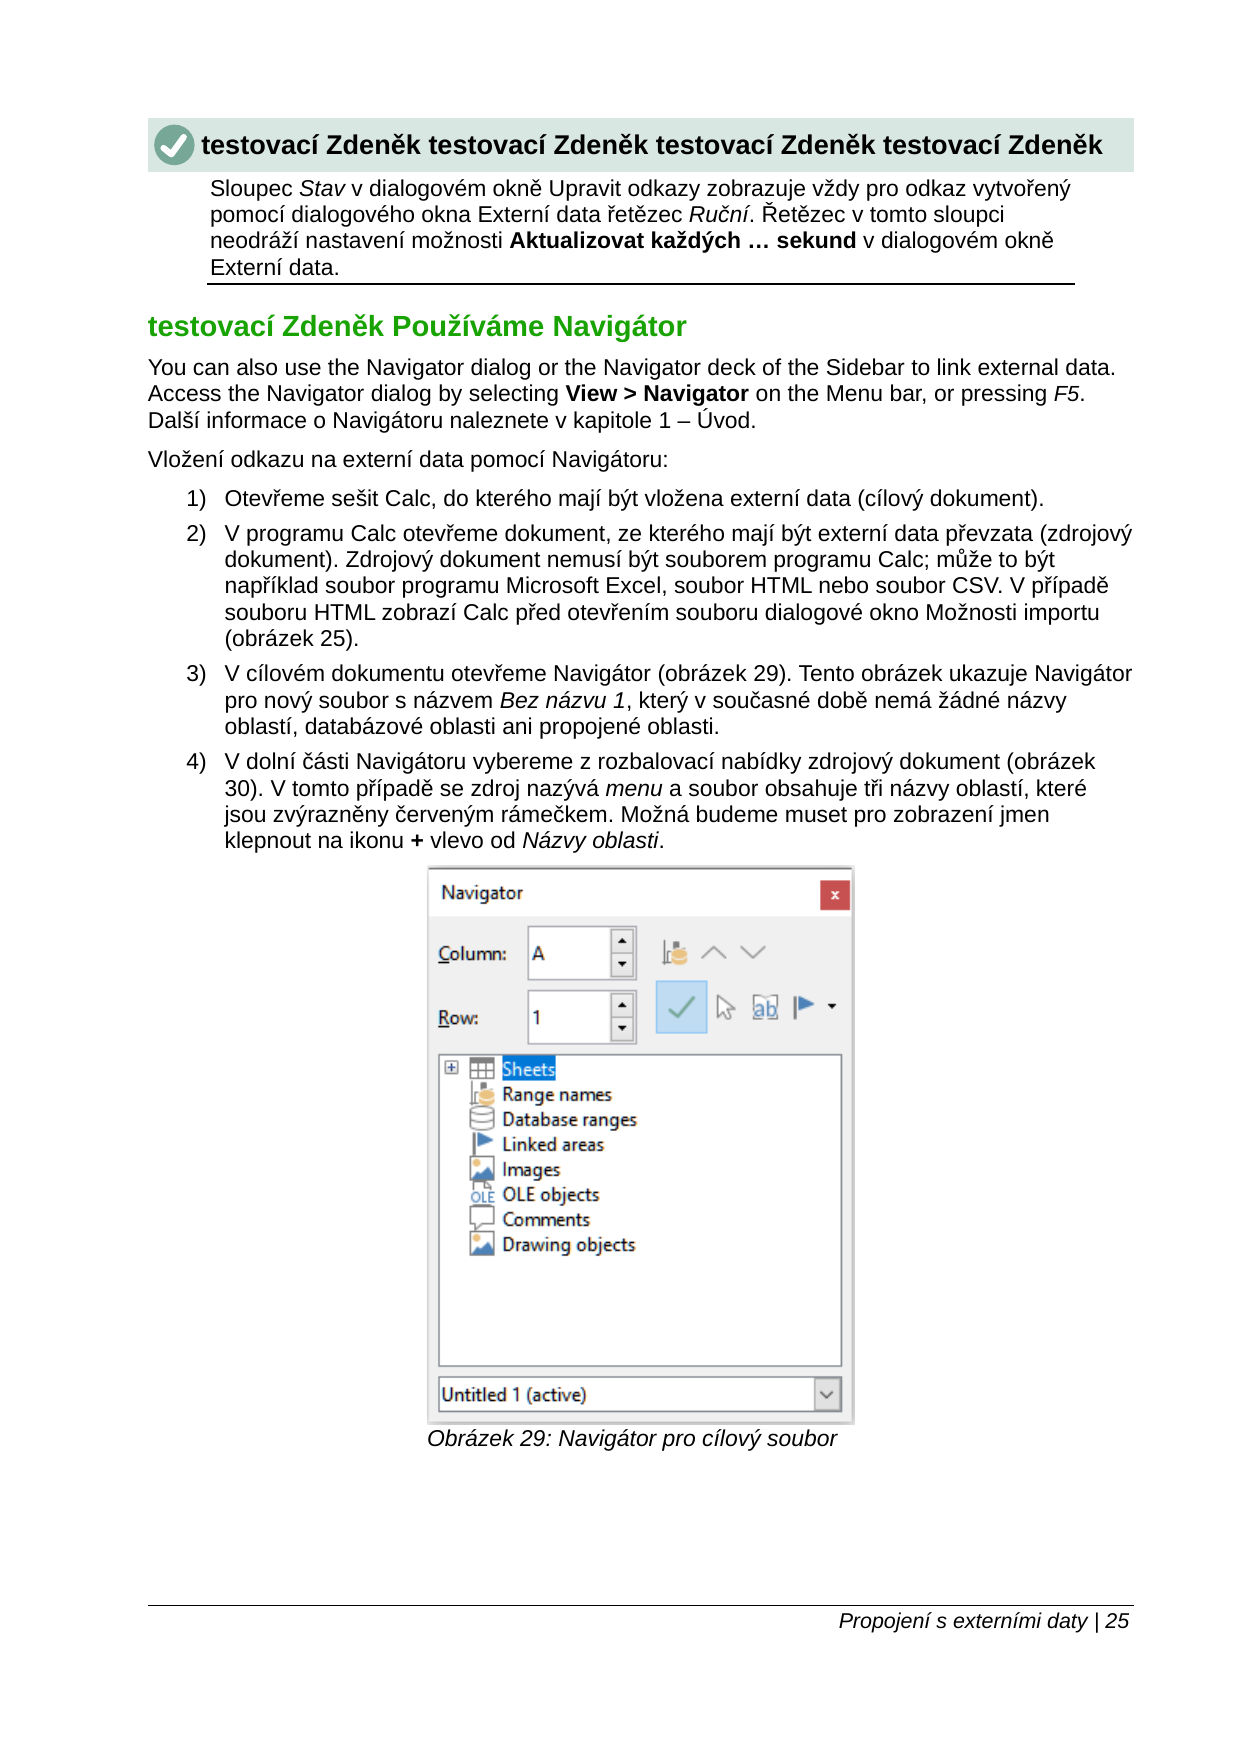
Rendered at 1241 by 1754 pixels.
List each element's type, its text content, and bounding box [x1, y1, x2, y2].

picture [426, 865, 855, 1425]
subtitle testovací Zdeněk testovací Zdeněk testovací Zdeněk testovací Zdeněk [148, 118, 1134, 172]
text Obrázek 29: Navigátor pro cílový soubor [427, 1425, 855, 1451]
text Vložení odkazu na externí data pomocí Navigátoru: [148, 446, 1134, 472]
text Sloupec Stav v dialogovém okně Upravit odkazy zobrazuje vždy pro odkaz vytvořený pomocí dialogového okna Externí data řetězec Ruční. Řetězec v tomto sloupci neodráží nastavení možnosti Aktualizovat každých … sekund v dialogovém okně Externí data. [207, 172, 1075, 283]
list V cílovém dokumentu otevřeme Navigátor (obrázek 29). Tento obrázek ukazuje Navigátor pro nový soubor s názvem Bez názvu 1, který v současné době nemá žádné názvy oblastí, databázové oblasti ani propojené oblasti. [207, 660, 1134, 739]
list V programu Calc otevřeme dokument, ze kterého mají být externí data převzata (zdrojový dokument). Zdrojový dokument nemusí být souborem programu Calc; může to být například soubor programu Microsoft Excel, soubor HTML nebo soubor CSV. V případě souboru HTML zobrazí Calc před otevřením souboru dialogové okno Možnosti importu (obrázek 25). [207, 520, 1134, 651]
list V dolní části Navigátoru vybereme z rozbalovací nabídky zdrojový dokument (obrázek 30). V tomto případě se zdroj nazývá menu a soubor obsahuje tři názvy oblastí, které jsou zvýrazněny červeným rámečkem. Možná budeme muset pro zobrazení jmen klepnout na ikonu + vlevo od Názvy oblasti. [207, 748, 1134, 854]
subtitle testovací Zdeněk Používáme Navigátor [148, 309, 1134, 342]
text You can also use the Navigator dialog or the Navigator deck of the Sidebar to link external data. Access the Navigator dialog by selecting View > Navigator on the Menu bar, or pressing F5. Další informace o Navigátoru naleznete v kapitole 1 –⁠ Úvod. [148, 354, 1134, 433]
list Otevřeme sešit Calc, do kterého mají být vložena externí data (cílový dokument). [207, 484, 1134, 511]
